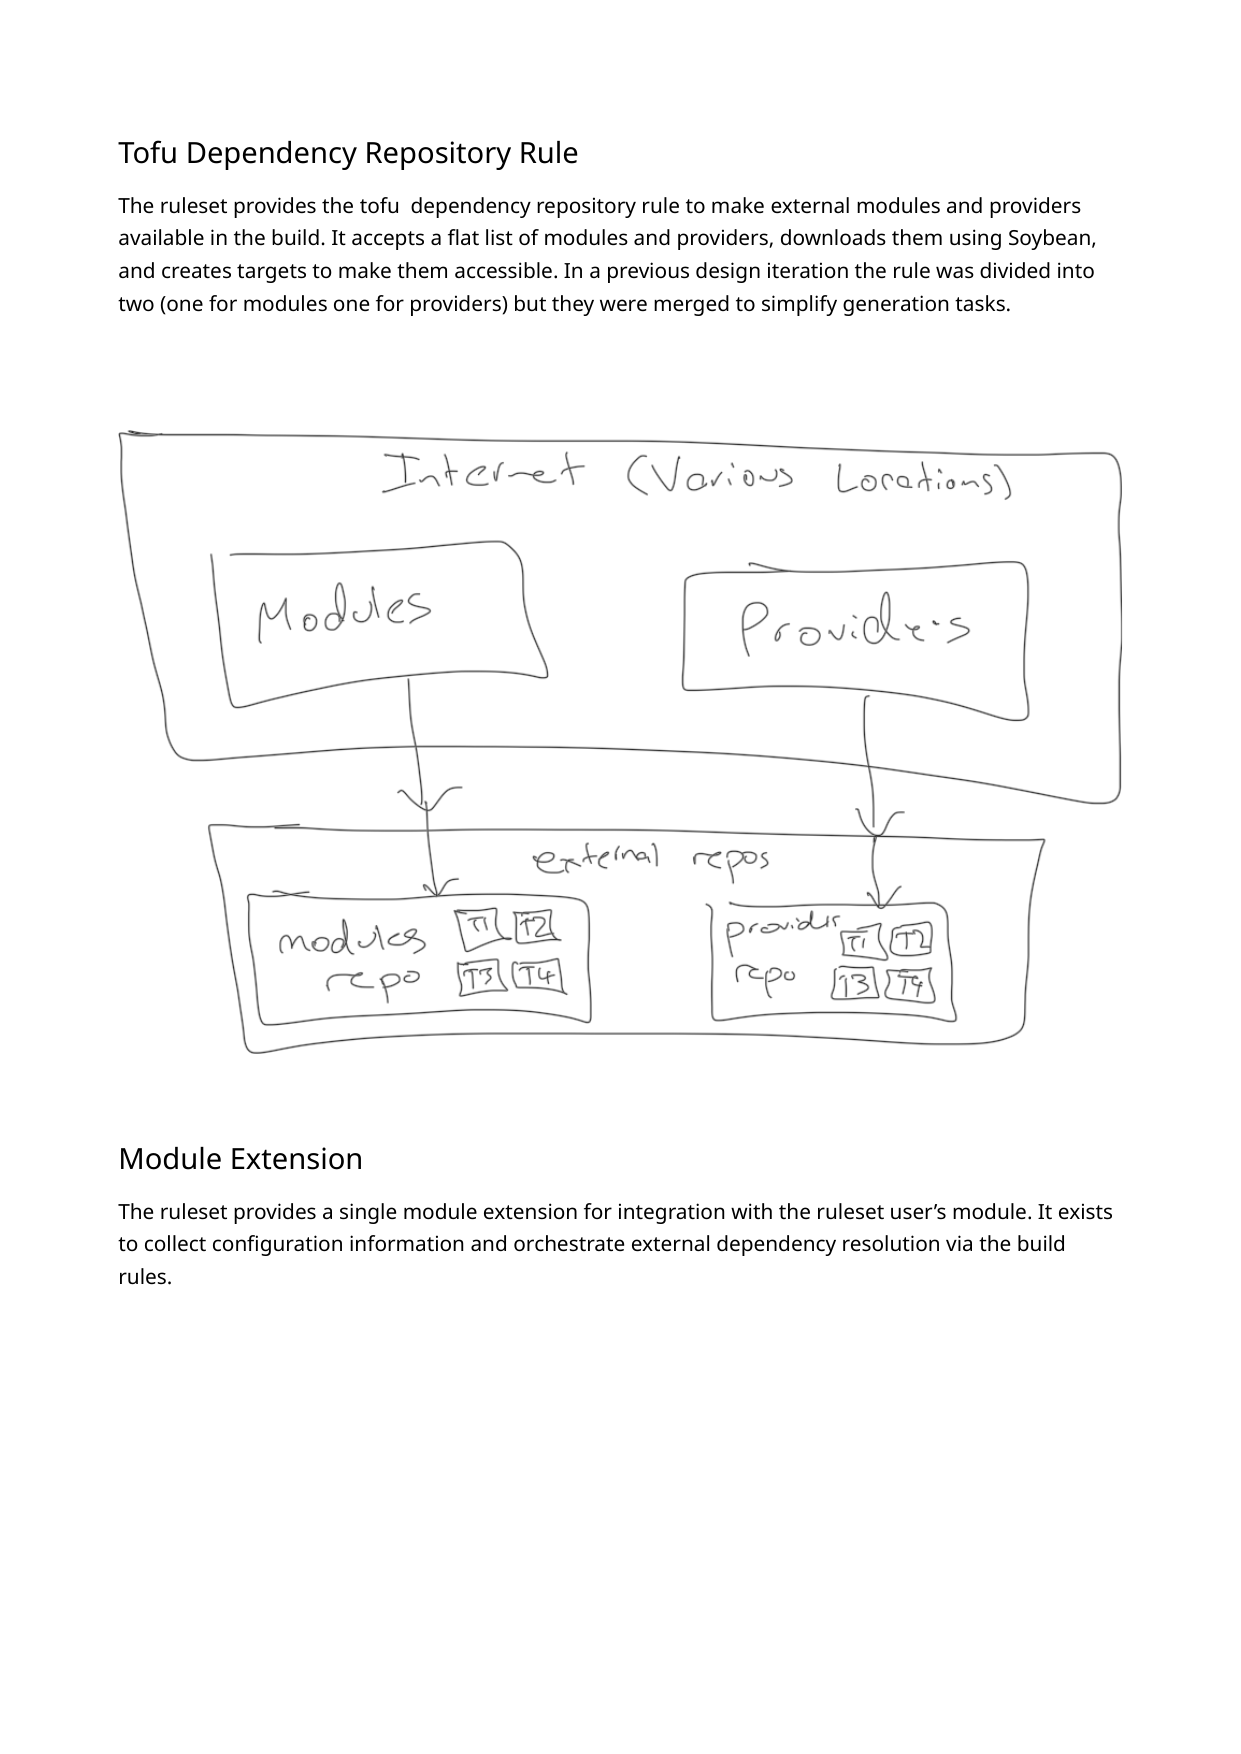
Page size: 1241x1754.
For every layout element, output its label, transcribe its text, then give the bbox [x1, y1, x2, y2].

text The ruleset provides the tofu dependency repository rule to make external modules and providers available in the build. It accepts a flat list of modules and providers, downloads them using Soybean, and creates targets to make them accessible. In a previous design iteration the rule was divided into two (one for modules one for providers) but they were merged to simplify generation tasks. [118, 191, 1122, 317]
picture [118, 430, 1123, 1054]
subtitle Tofu Dependency Repository Rule [118, 133, 1122, 172]
text The ruleset provides a single module extension for integration with the ruleset user’s module. It exists to collect configuration information and orchestrate external dependency resolution via the build rules. [118, 1197, 1122, 1290]
subtitle Module Extension [118, 1139, 1122, 1178]
